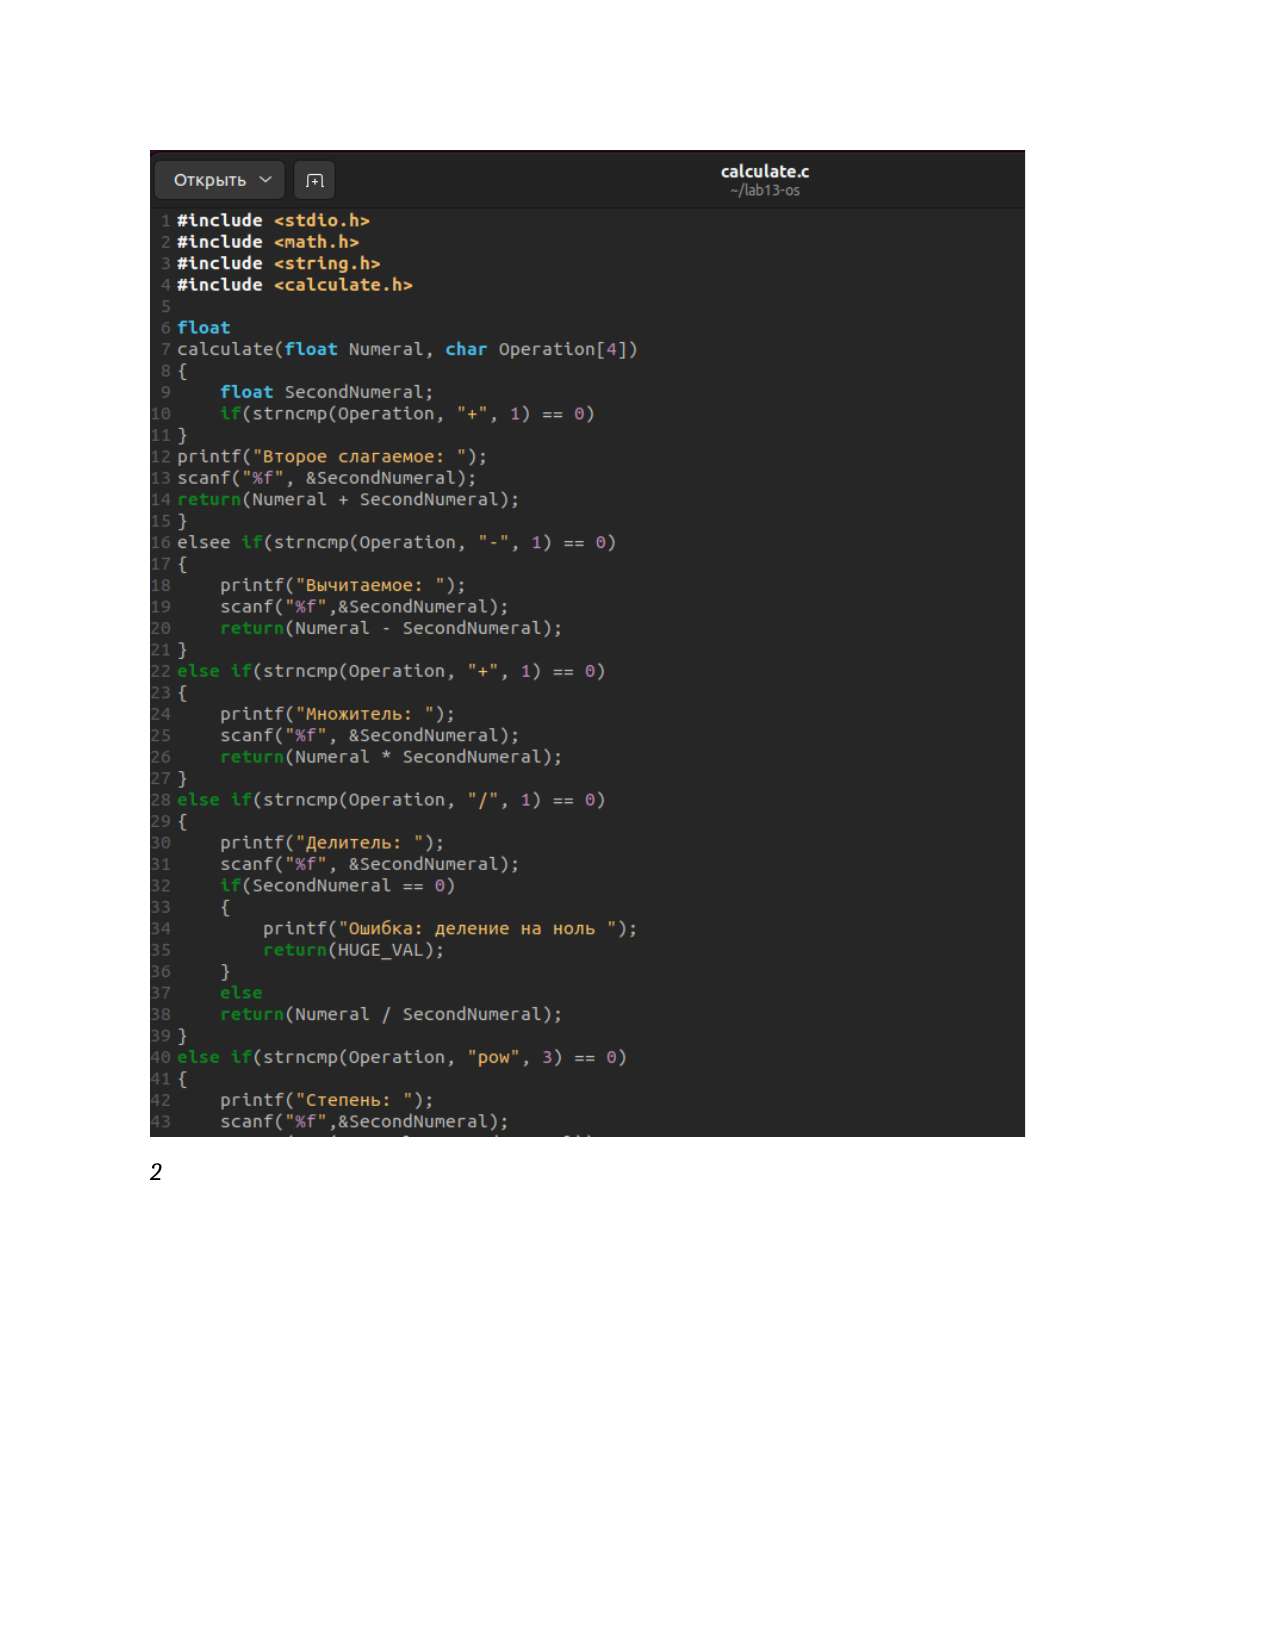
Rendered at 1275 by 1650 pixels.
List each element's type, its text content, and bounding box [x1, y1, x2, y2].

text 2 [150, 1158, 1125, 1187]
